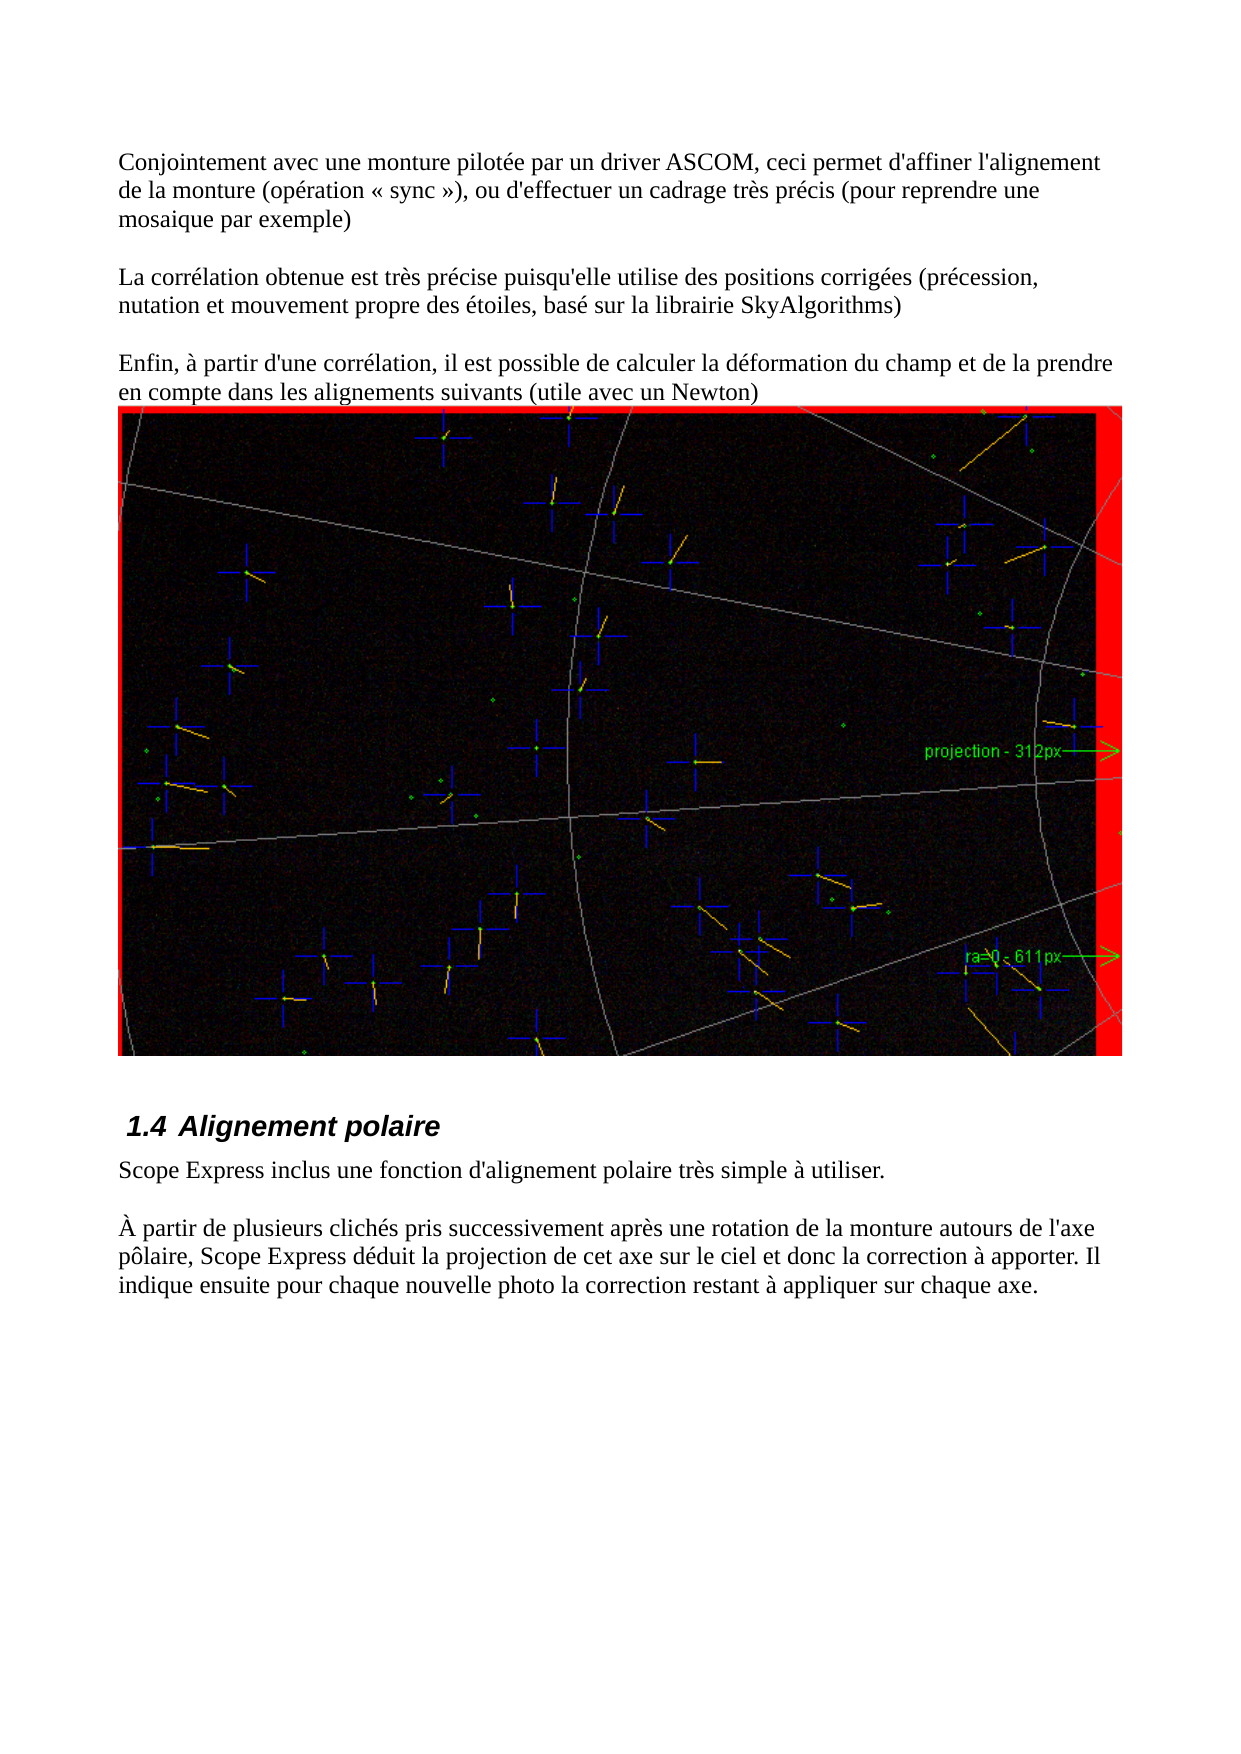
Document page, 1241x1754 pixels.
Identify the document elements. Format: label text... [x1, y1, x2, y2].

text La corrélation obtenue est très précise puisqu'elle utilise des positions corrigées (précession, nutation et mouvement propre des étoiles, basé sur la librairie SkyAlgorithms) [118, 262, 1122, 319]
text Scope Express inclus une fonction d'alignement polaire très simple à utiliser. [118, 1155, 1122, 1184]
text Conjointement avec une monture pilotée par un driver ASCOM, ceci permet d'affiner l'alignement de la monture (opération « sync »), ou d'effectuer un cadrage très précis (pour reprendre une mosaique par exemple) [118, 147, 1122, 233]
text À partir de plusieurs clichés pris successivement après une rotation de la monture autours de l'axe pôlaire, Scope Express déduit la projection de cet axe sur le ciel et donc la correction à apporter. Il indique ensuite pour chaque nouvelle photo la correction restant à appliquer sur chaque axe. [118, 1213, 1122, 1299]
subtitle Alignement polaire [118, 1109, 1122, 1143]
text Enfin, à partir d'une corrélation, il est possible de calculer la déformation du champ et de la prendre en compte dans les alignements suivants (utile avec un Newton) [118, 348, 1122, 405]
